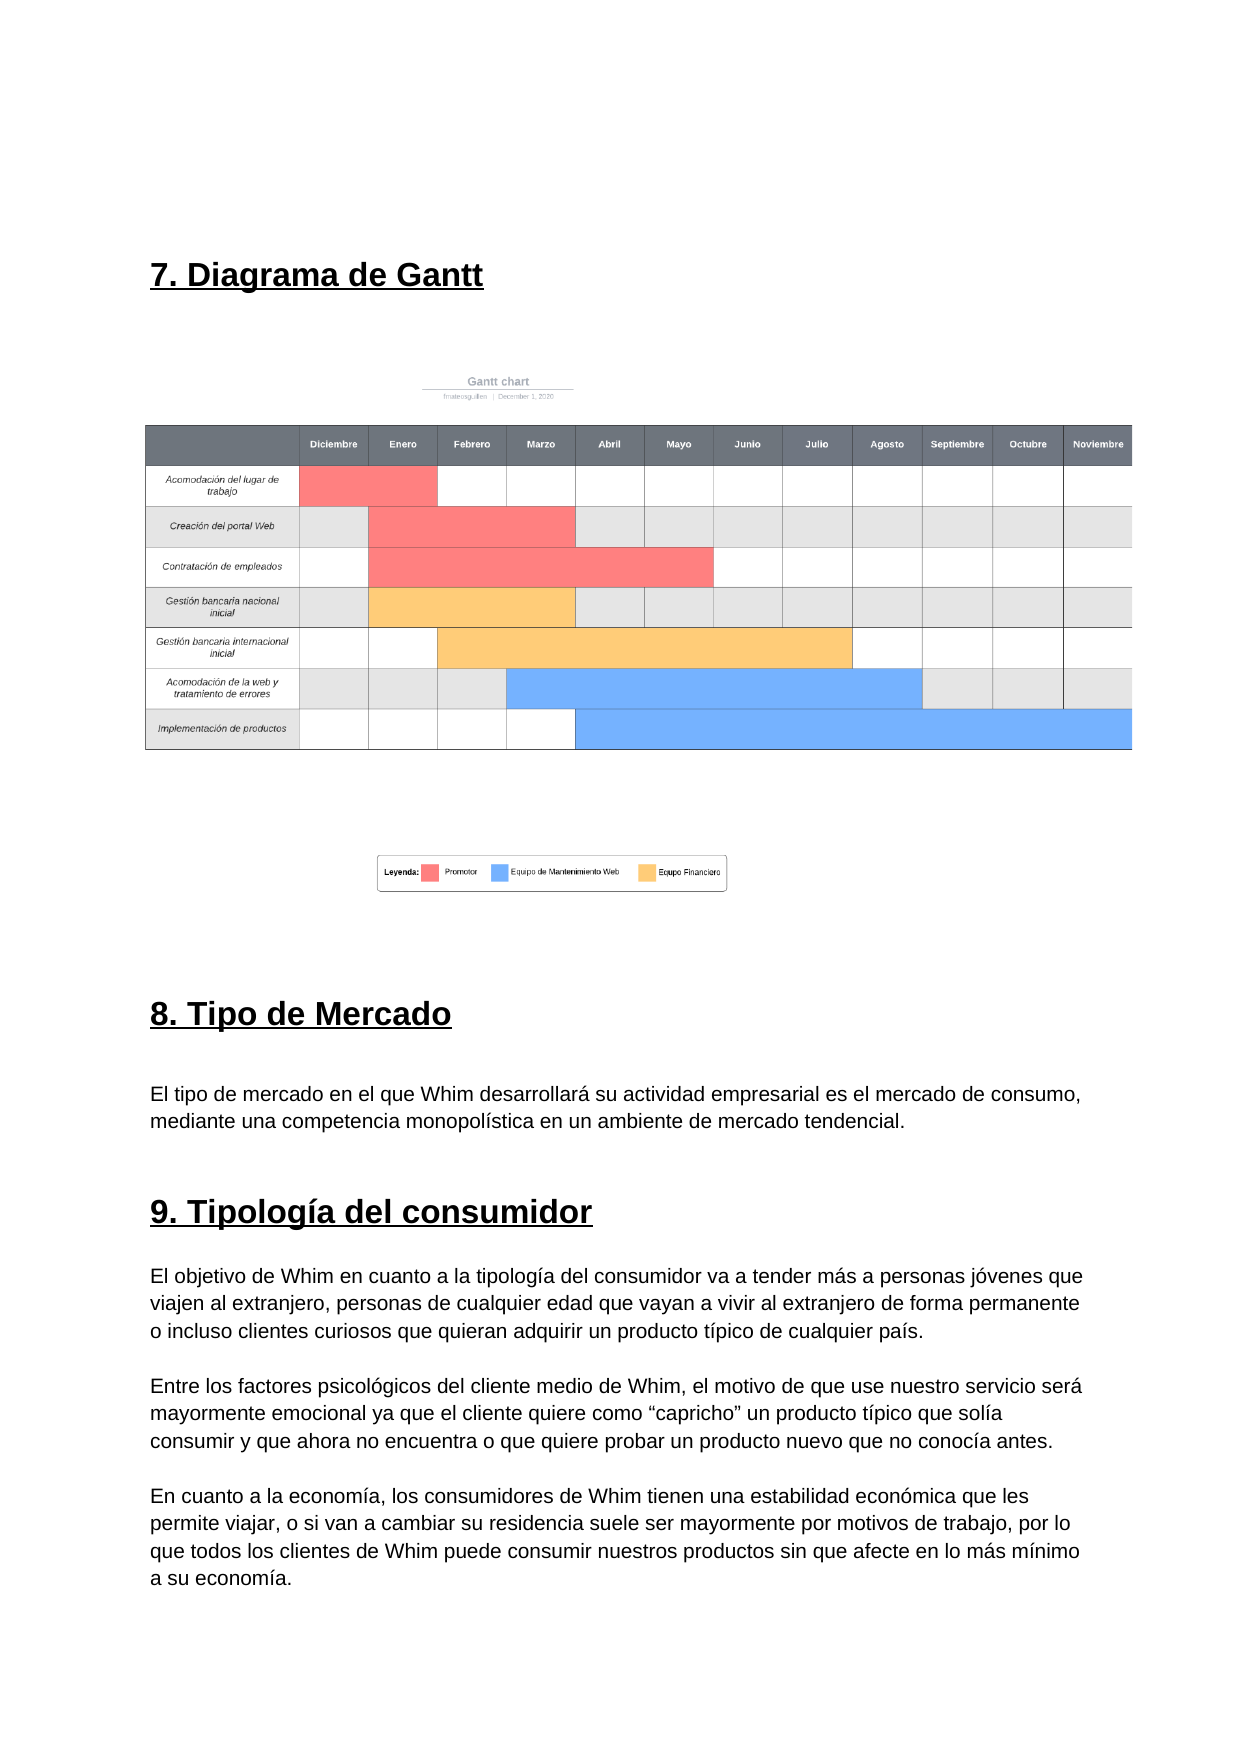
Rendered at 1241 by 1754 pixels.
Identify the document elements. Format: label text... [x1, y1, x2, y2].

text 9. Tipología del consumidor [150, 1192, 1090, 1230]
text El objetivo de Whim en cuanto a la tipología del consumidor va a tender más a personas jóvenes que viajen al extranjero, personas de cualquier edad que vayan a vivir al extranjero de forma permanente o incluso clientes curiosos que quieran adquirir un producto típico de cualquier país. [150, 1263, 1090, 1342]
text En cuanto a la economía, los consumidores de Whim tienen una estabilidad económica que les permite viajar, o si van a cambiar su residencia suele ser mayormente por motivos de trabajo, por lo que todos los clientes de Whim puede consumir nuestros productos sin que afecte en lo más mínimo a su economía. [150, 1483, 1090, 1590]
text Entre los factores psicológicos del cliente medio de Whim, el motivo de que use nuestro servicio será mayormente emocional ya que el cliente quiere como “capricho” un producto típico que solía consumir y que ahora no encuentra o que quiere probar un producto nuevo que no conocía antes. [150, 1373, 1090, 1452]
text El tipo de mercado en el que Whim desarrollará su actividad empresarial es el mercado de consumo, mediante una competencia monopolística en un ambiente de mercado tendencial. [150, 1082, 1090, 1133]
text 7. Diagrama de Gantt [150, 254, 1090, 293]
text 8. Tipo de Mercado [150, 993, 1090, 1032]
